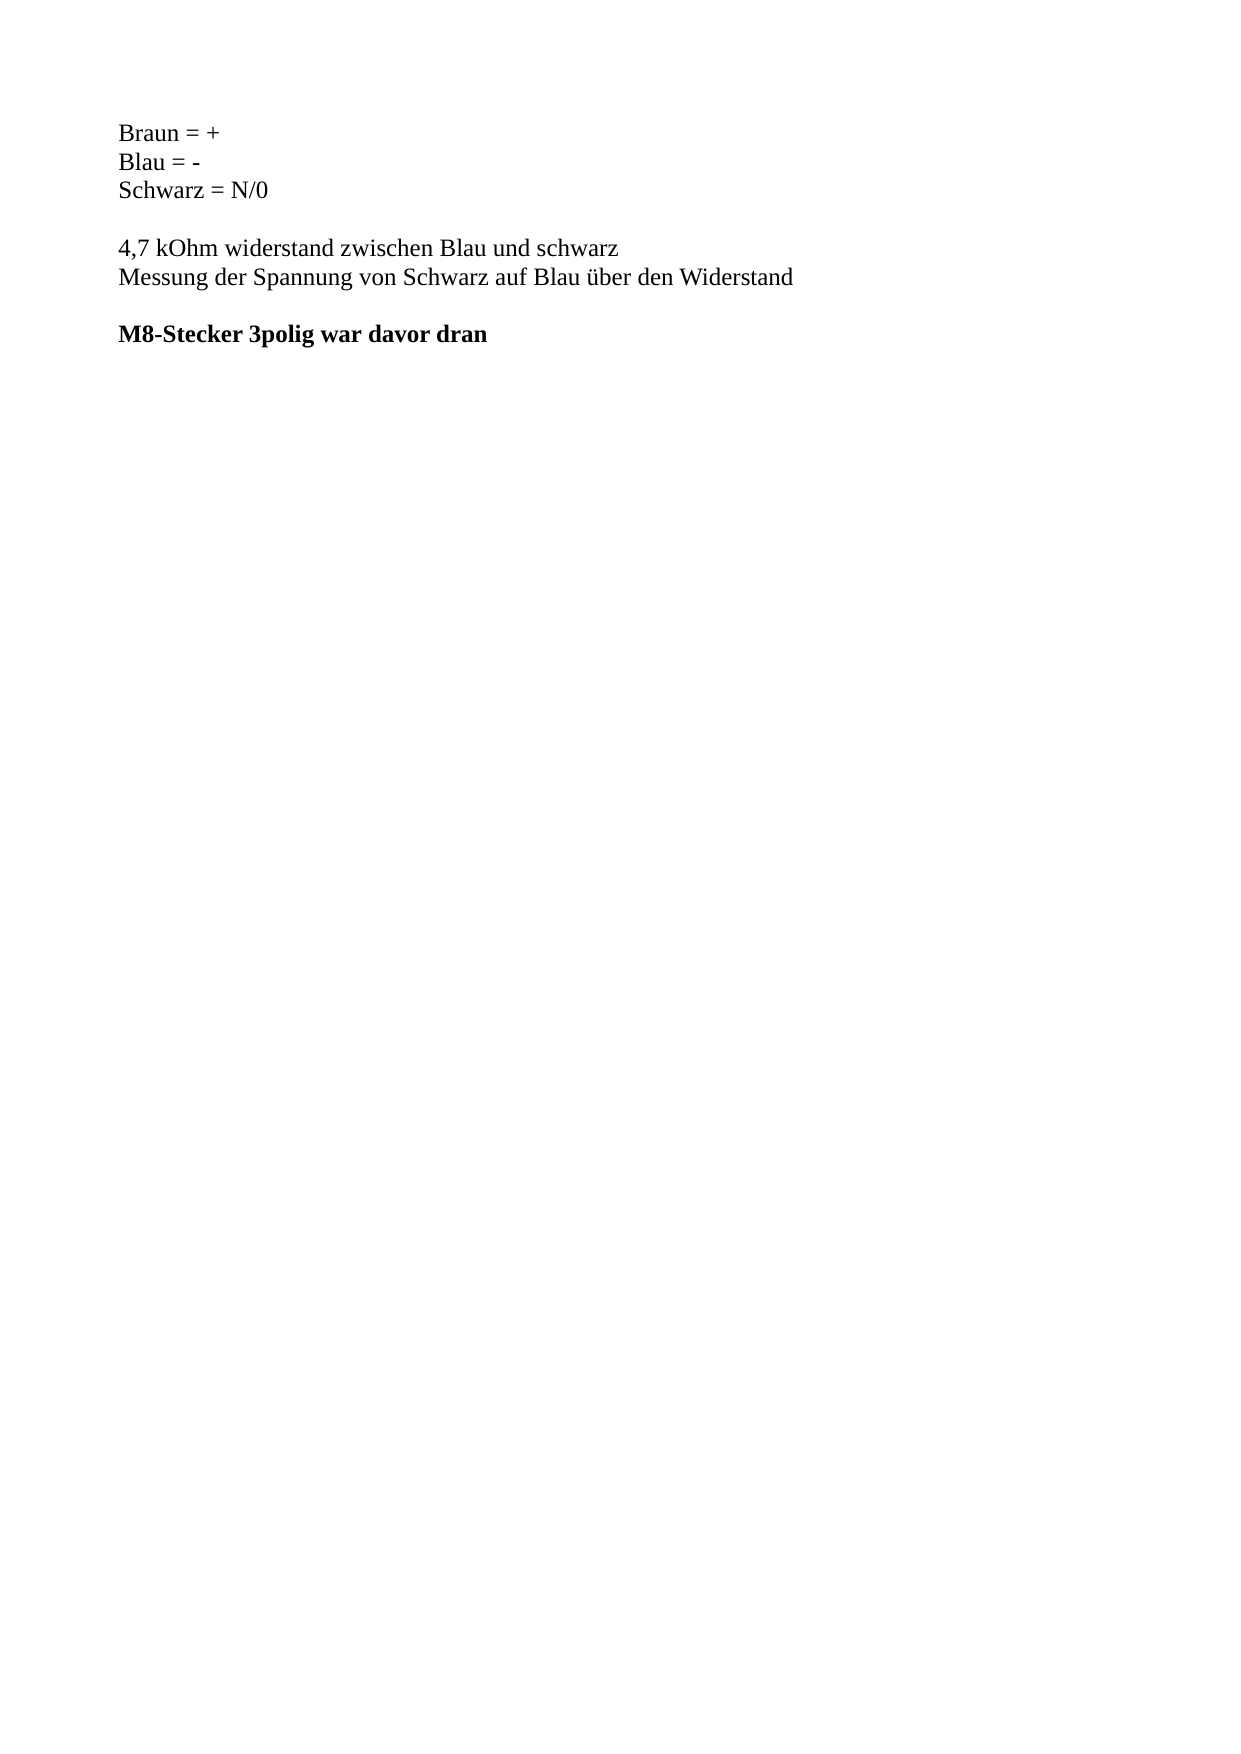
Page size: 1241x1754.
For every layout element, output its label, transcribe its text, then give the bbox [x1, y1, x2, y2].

text Schwarz = N/0 [118, 176, 1122, 204]
text Messung der Spannung von Schwarz auf Blau über den Widerstand [118, 262, 1122, 291]
text 4,7 kOhm widerstand zwischen Blau und schwarz [118, 233, 1122, 262]
text Braun = + [118, 118, 1122, 147]
text Blau = - [118, 147, 1122, 176]
text M8-Stecker 3polig war davor dran [118, 319, 1122, 348]
